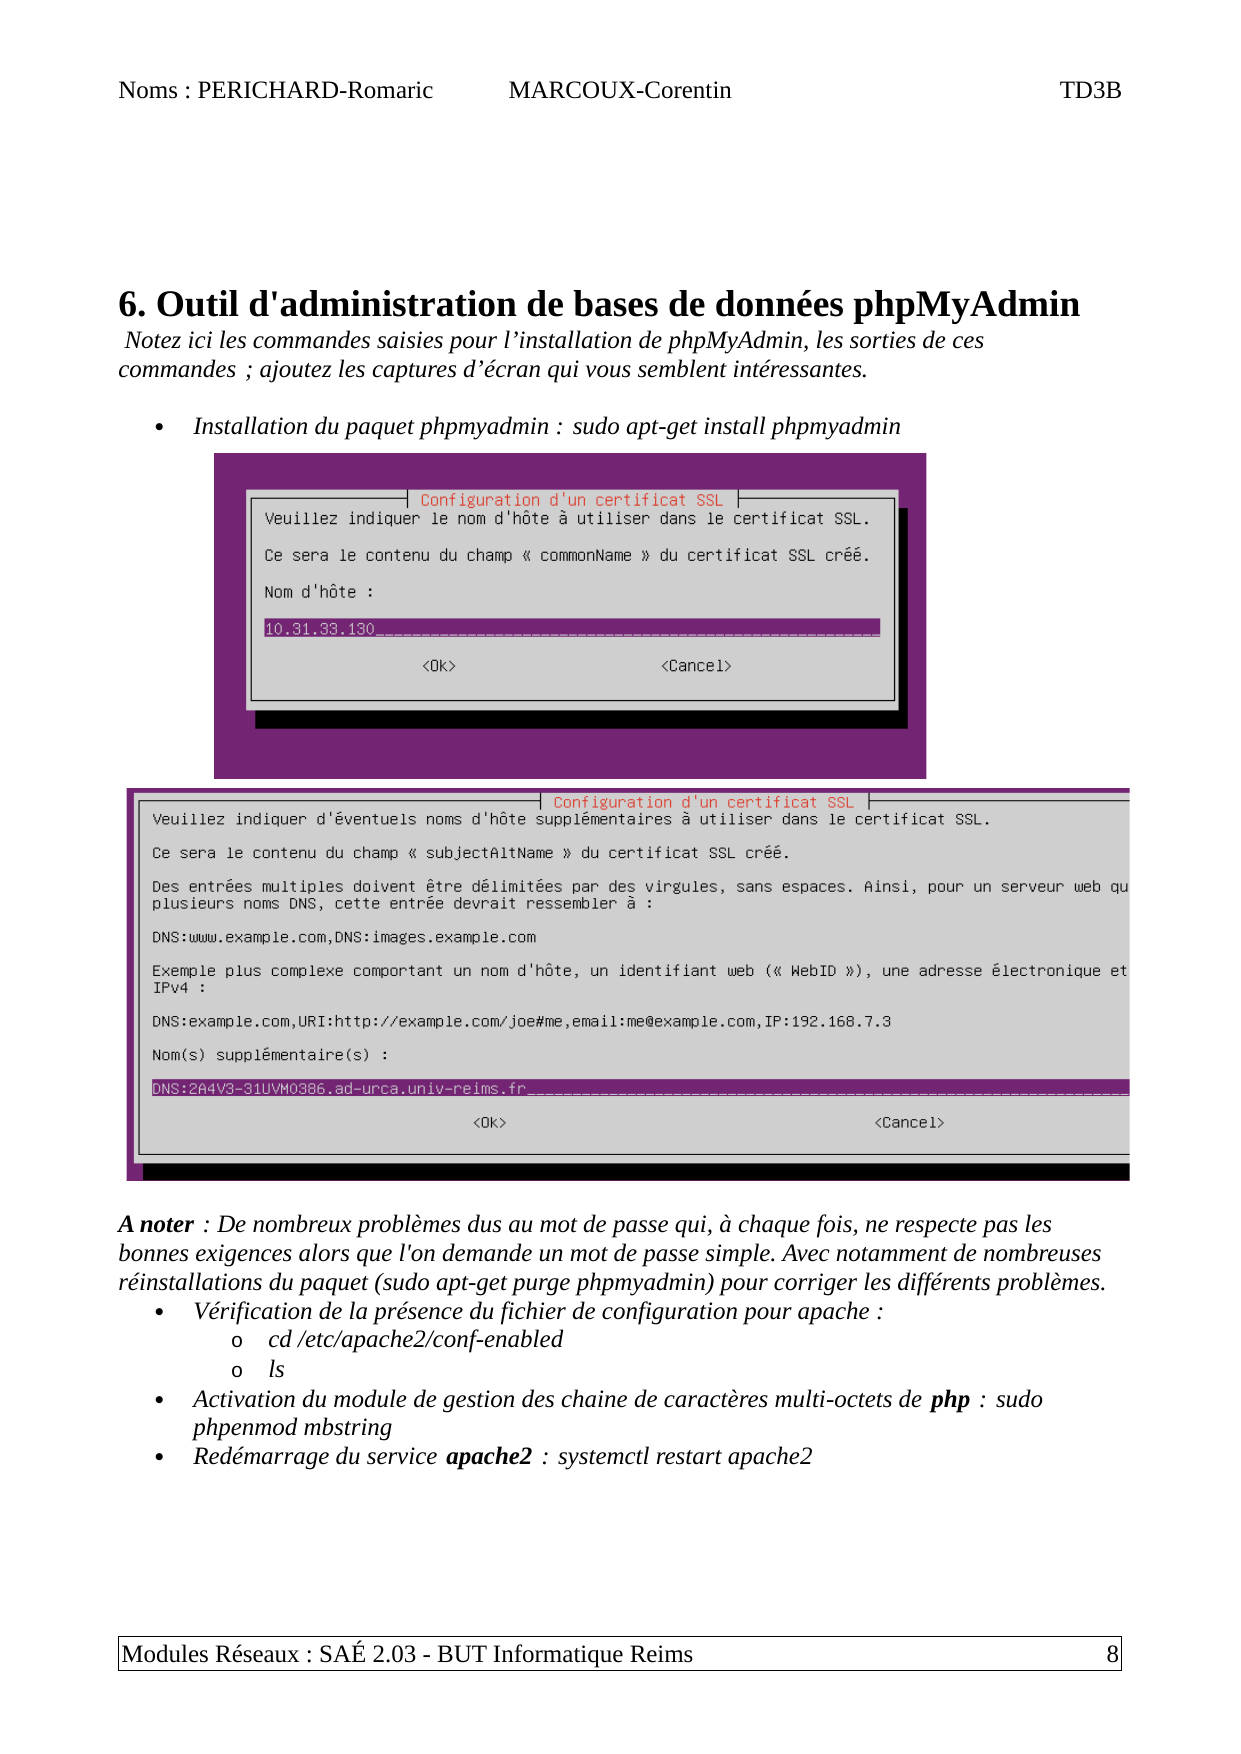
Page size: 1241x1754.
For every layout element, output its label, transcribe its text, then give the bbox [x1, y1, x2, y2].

subtitle 6. Outil d'administration de bases de données phpMyAdmin [118, 282, 1122, 325]
list ls [231, 1354, 1122, 1384]
list Activation du module de gestion des chaine de caractères multi-octets de php : sudo phpenmod mbstring [156, 1384, 1122, 1441]
list cd /etc/apache2/conf-enabled [231, 1324, 1122, 1354]
list Vérification de la présence du fichier de configuration pour apache : [156, 1296, 1122, 1324]
list Redémarrage du service apache2 : systemctl restart apache2 [156, 1441, 1122, 1470]
text A noter : De nombreux problèmes dus au mot de passe qui, à chaque fois, ne respecte pas les bonnes exigences alors que l'on demande un mot de passe simple. Avec notamment de nombreuses réinstallations du paquet (sudo apt-get purge phpmyadmin) pour corriger les différents problèmes. [118, 1209, 1122, 1296]
text Notez ici les commandes saisies pour l’installation de phpMyAdmin, les sorties de ces commandes ; ajoutez les captures d’écran qui vous semblent intéressantes. [118, 325, 1122, 382]
list Installation du paquet phpmyadmin : sudo apt-get install phpmyadmin [156, 411, 1122, 440]
